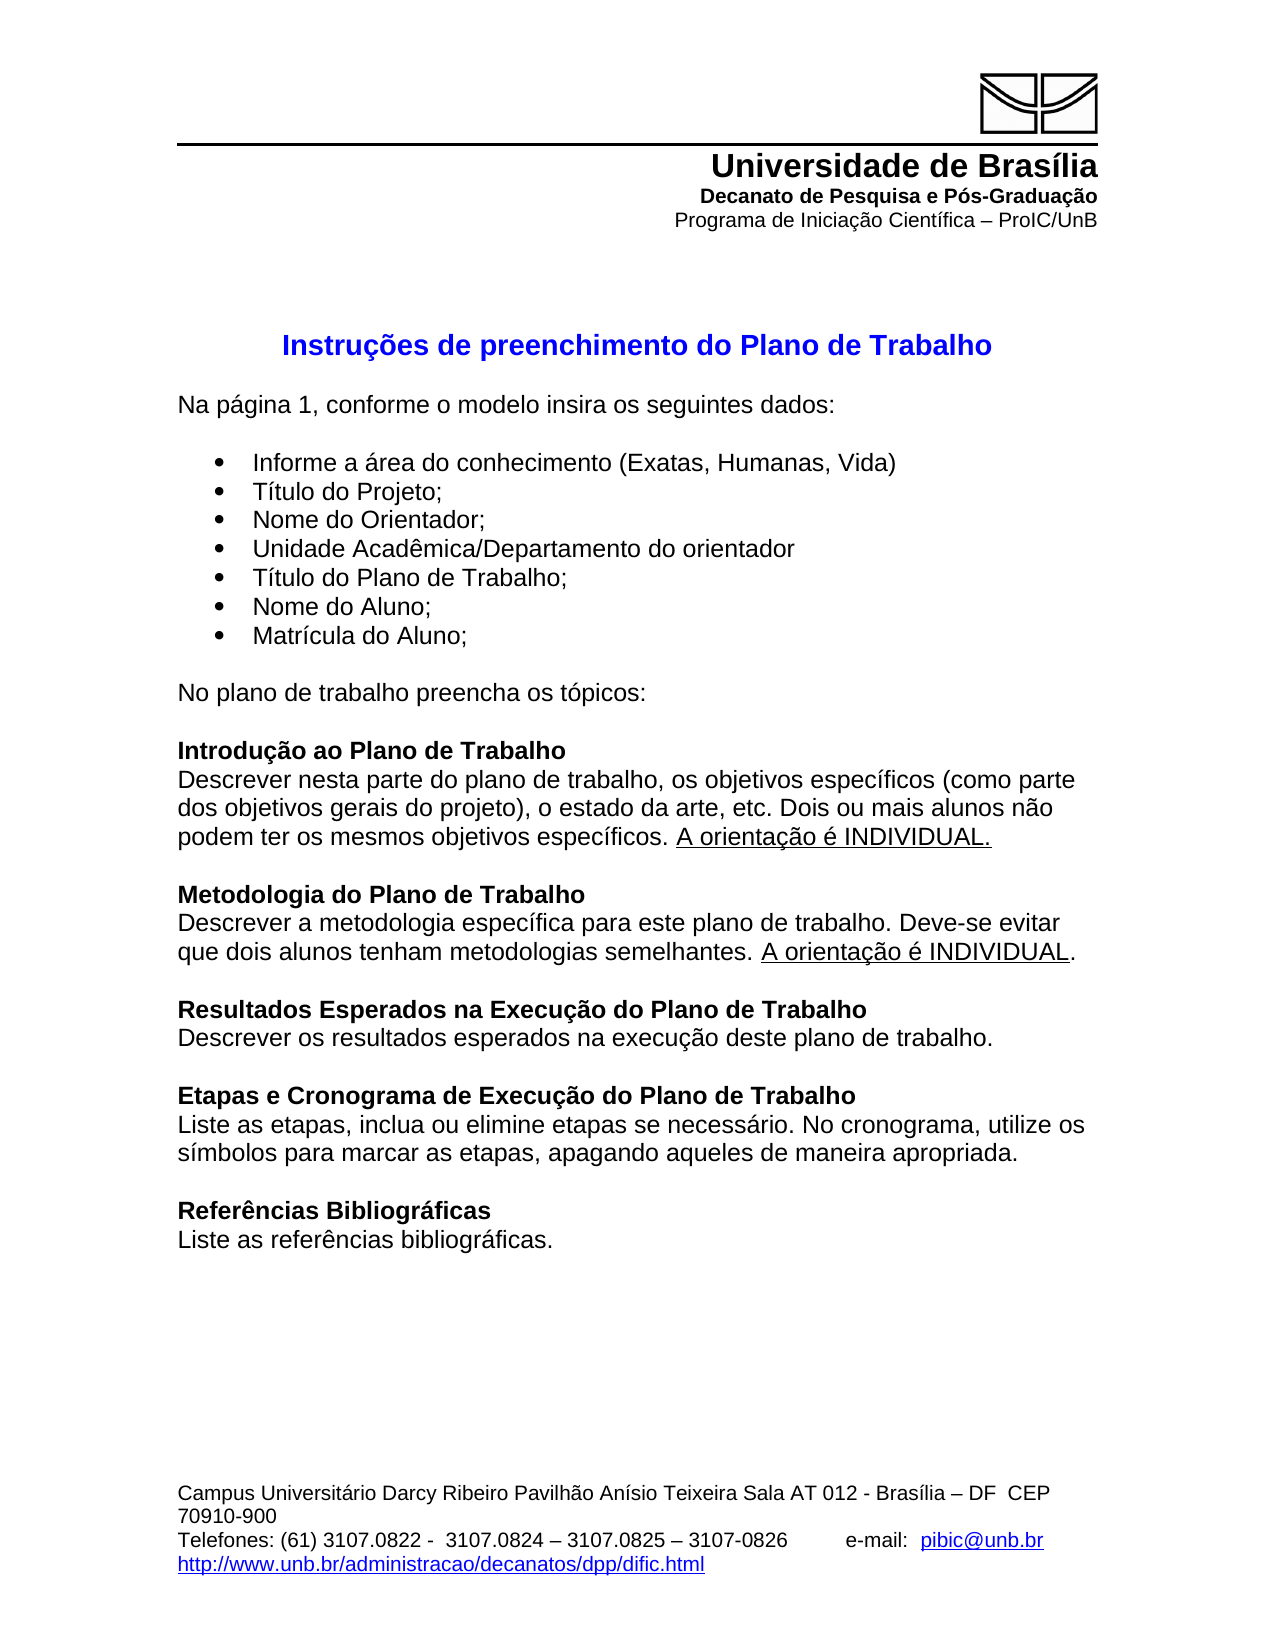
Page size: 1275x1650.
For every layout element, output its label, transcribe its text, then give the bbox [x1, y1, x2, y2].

text Descrever a metodologia específica para este plano de trabalho. Deve-se evitar que dois alunos tenham metodologias semelhantes. A orientação é INDIVIDUAL. [177, 908, 1098, 966]
text Introdução ao Plano de Trabalho [177, 736, 1098, 765]
text Instruções de preenchimento do Plano de Trabalho [177, 328, 1098, 361]
text Referências Bibliográficas [177, 1196, 1098, 1225]
list Nome do Aluno; [215, 592, 1098, 621]
text No plano de trabalho preencha os tópicos: [177, 678, 1098, 707]
text Liste as referências bibliográficas. [177, 1225, 1098, 1253]
text Resultados Esperados na Execução do Plano de Trabalho [177, 995, 1098, 1023]
text Liste as etapas, inclua ou elimine etapas se necessário. No cronograma, utilize os símbolos para marcar as etapas, apagando aqueles de maneira apropriada. [177, 1110, 1098, 1167]
text Descrever nesta parte do plano de trabalho, os objetivos específicos (como parte dos objetivos gerais do projeto), o estado da arte, etc. Dois ou mais alunos não podem ter os mesmos objetivos específicos. A orientação é INDIVIDUAL. [177, 765, 1098, 851]
list Informe a área do conhecimento (Exatas, Humanas, Vida) [215, 448, 1098, 477]
picture [980, 73, 1098, 134]
list Matrícula do Aluno; [215, 621, 1098, 650]
text Descrever os resultados esperados na execução deste plano de trabalho. [177, 1023, 1098, 1052]
list Título do Projeto; [215, 477, 1098, 505]
list Nome do Orientador; [215, 505, 1098, 534]
text Etapas e Cronograma de Execução do Plano de Trabalho [177, 1081, 1098, 1110]
list Unidade Acadêmica/Departamento do orientador [215, 534, 1098, 563]
text Na página 1, conforme o modelo insira os seguintes dados: [177, 390, 1098, 419]
list Título do Plano de Trabalho; [215, 563, 1098, 592]
text Metodologia do Plano de Trabalho [177, 880, 1098, 908]
